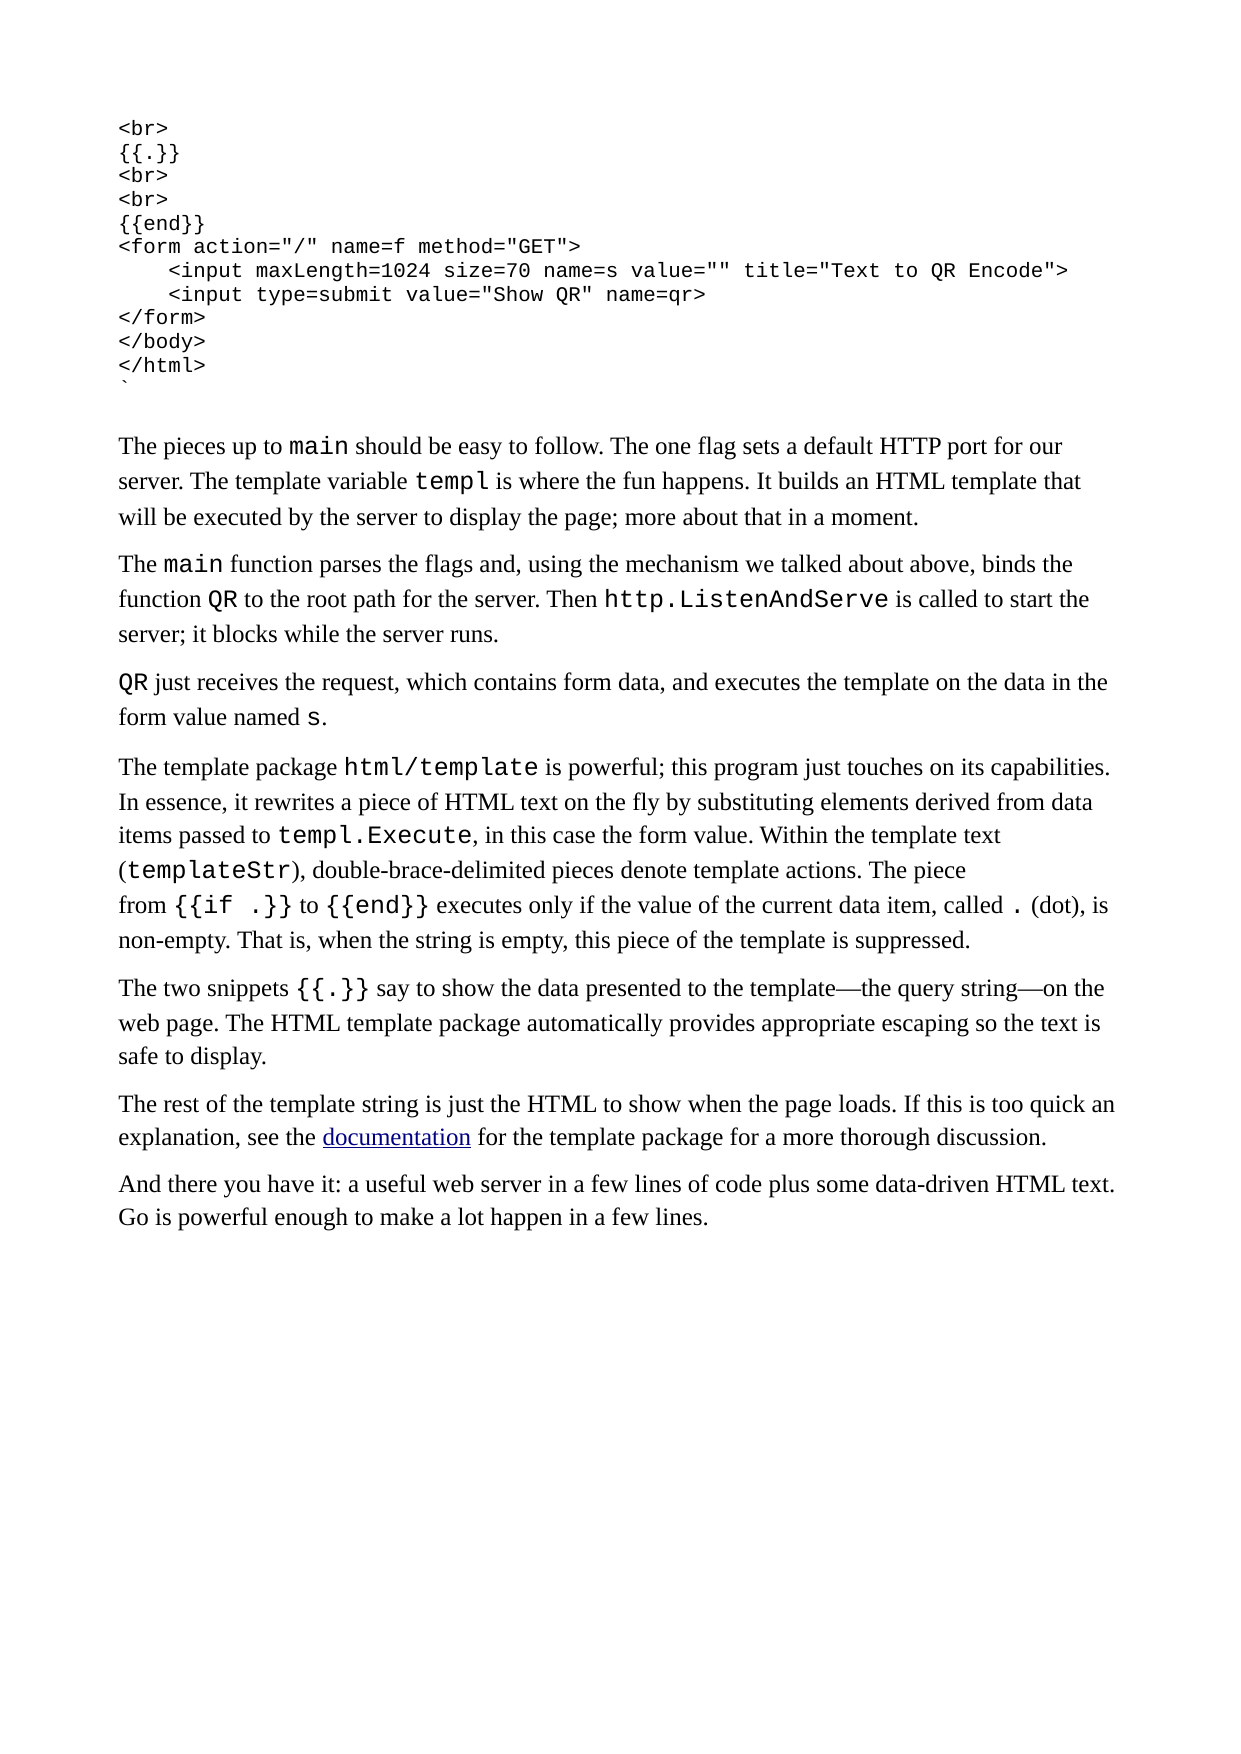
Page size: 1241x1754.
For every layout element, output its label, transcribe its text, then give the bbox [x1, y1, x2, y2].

text <input maxLength=1024 size=70 name=s value="" title="Text to QR Encode"> [118, 260, 1122, 284]
text <form action="/" name=f method="GET"> [118, 236, 1122, 260]
text The rest of the template string is just the HTML to show when the page loads. If this is too quick an explanation, see the documentation for the template package for a more thorough discussion. [118, 1089, 1122, 1151]
text <input type=submit value="Show QR" name=qr> [118, 284, 1122, 307]
text </form> [118, 307, 1122, 331]
text <br> [118, 165, 1122, 189]
text <br> [118, 118, 1122, 142]
text The two snippets {{.}} say to show the data presented to the template—the query string—on the web page. The HTML template package automatically provides appropriate escaping so the text is safe to display. [118, 973, 1122, 1070]
text QR just receives the request, which contains form data, and executes the template on the data in the form value named s. [118, 667, 1122, 733]
text {{.}} [118, 142, 1122, 165]
text </body> [118, 331, 1122, 354]
text </html> [118, 354, 1122, 378]
text The template package html/template is powerful; this program just touches on its capabilities. In essence, it rewrites a piece of HTML text on the fly by substituting elements derived from data items passed to templ.Execute, in this case the form value. Within the template text (templateStr), double-brace-delimited pieces denote template actions. The piece from {{if .}} to {{end}} executes only if the value of the current data item, called . (dot), is non-empty. That is, when the string is empty, this piece of the template is suppressed. [118, 752, 1122, 954]
text ` [118, 378, 1122, 402]
text The main function parses the flags and, using the mechanism we talked about above, binds the function QR to the root path for the server. Then http.ListenAndServe is called to start the server; it blocks while the server runs. [118, 549, 1122, 648]
text {{end}} [118, 213, 1122, 236]
text And there you have it: a useful web server in a few lines of code plus some data-driven HTML text. Go is powerful enough to make a lot happen in a few lines. [118, 1169, 1122, 1231]
text <br> [118, 189, 1122, 213]
text The pieces up to main should be easy to follow. The one flag sets a default HTTP port for our server. The template variable templ is where the fun happens. It builds an HTML template that will be executed by the server to display the page; more about that in a moment. [118, 431, 1122, 530]
